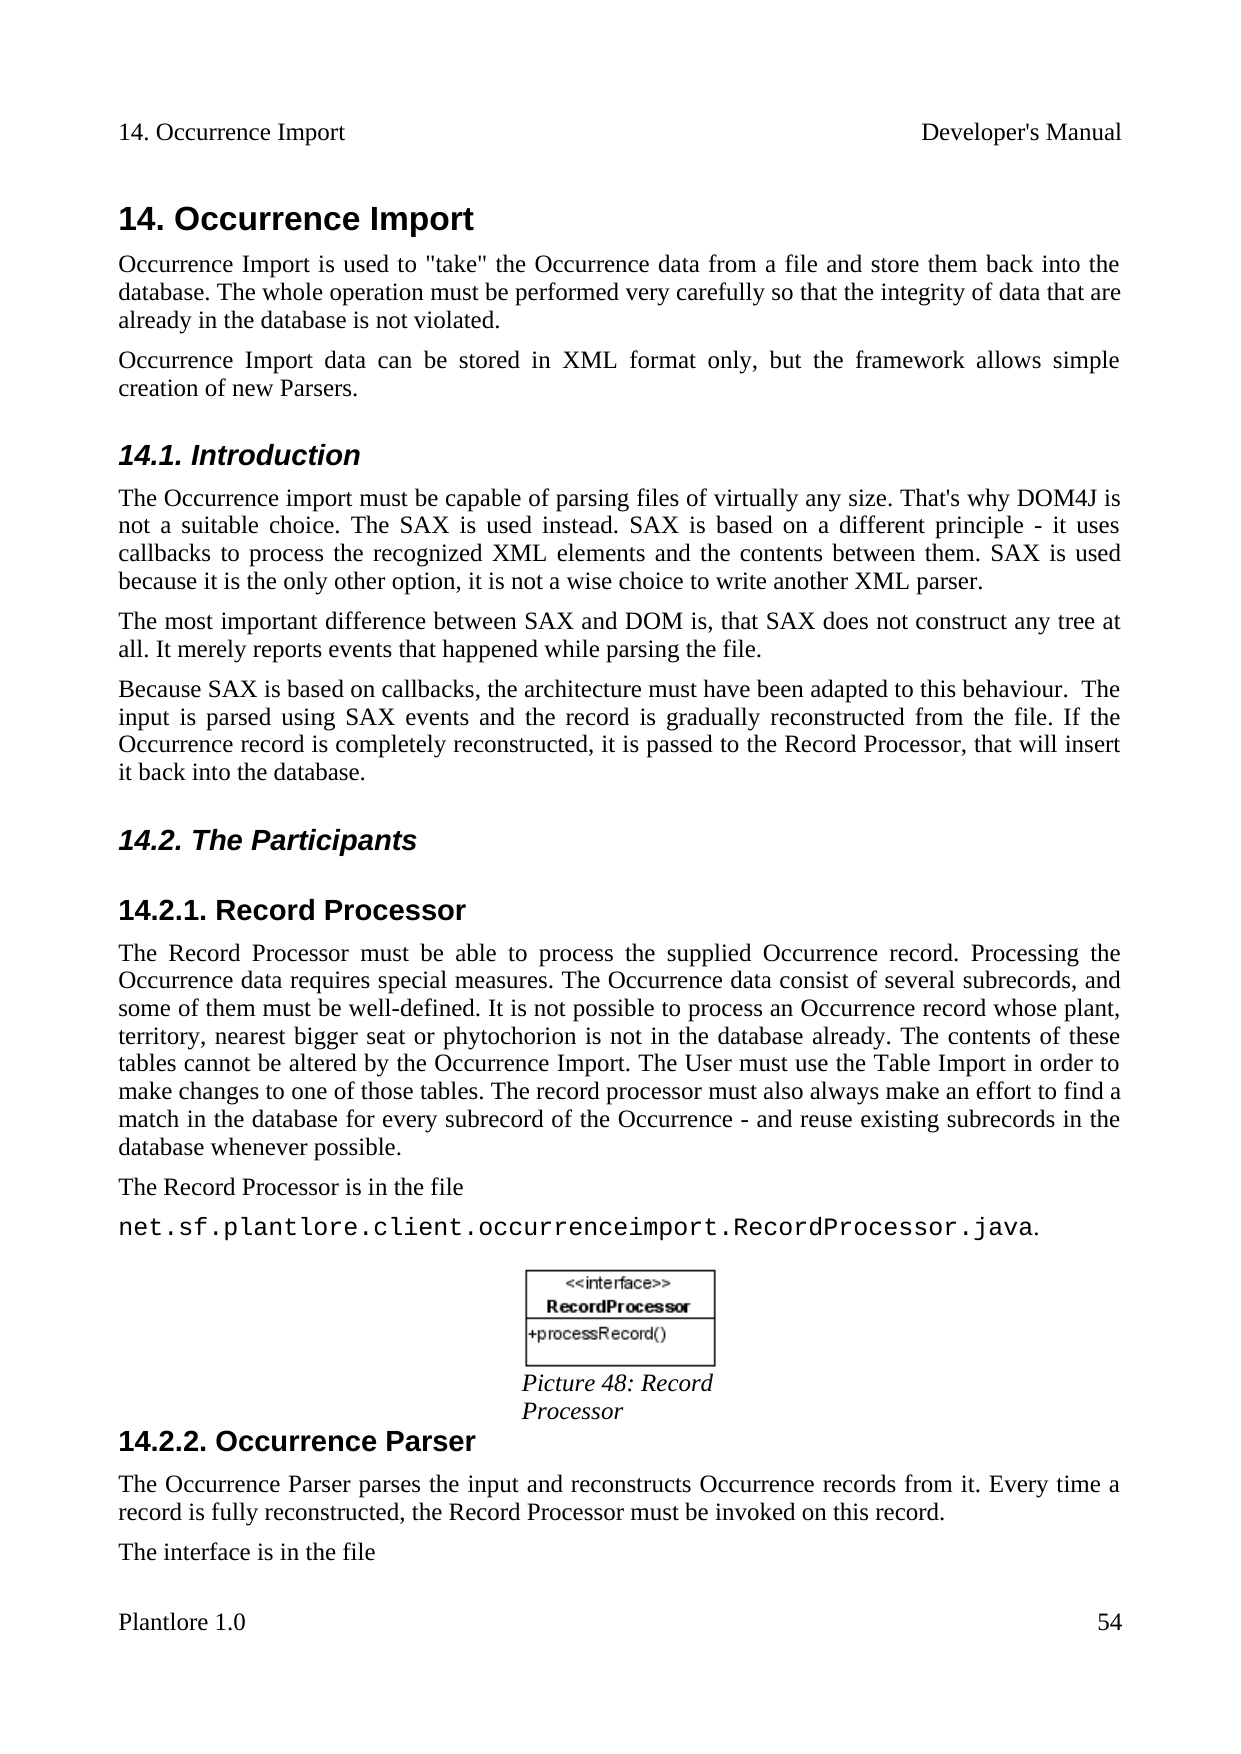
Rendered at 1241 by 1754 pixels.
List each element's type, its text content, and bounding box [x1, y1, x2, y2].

subtitle 14.2. The Participants [118, 823, 1122, 856]
text The most important difference between SAX and DOM is, that SAX does not construct any tree at all. It merely reports events that happened while parsing the file. [118, 607, 1122, 663]
text The interface is in the file [118, 1538, 1122, 1566]
subtitle 14. Occurrence Import [118, 200, 1122, 238]
subtitle 14.2.1. Record Processor [118, 894, 1122, 926]
text The Occurrence import must be capable of parsing files of virtually any size. That's why DOM4J is not a suitable choice. The SAX is used instead. SAX is based on a different principle - it uses callbacks to process the recognized XML elements and the contents between them. SAX is used because it is the only other option, it is not a wise choice to write another XML parser. [118, 484, 1122, 595]
subtitle 14.1. Introduction [118, 439, 1122, 471]
text The Record Processor is in the file [118, 1173, 1122, 1201]
subtitle 14.2.2. Occurrence Parser [118, 1280, 1122, 1458]
text Occurrence Import is used to "take" the Occurrence data from a file and store them back into the database. The whole operation must be performed very carefully so that the integrity of data that are already in the database is not violated. [118, 250, 1122, 333]
text Picture 48: Record Processor [522, 1370, 718, 1425]
picture [521, 1268, 719, 1370]
text Because SAX is based on callbacks, the architecture must have been adapted to this behaviour. The input is parsed using SAX events and the record is gradually reconstructed from the file. If the Occurrence record is completely reconstructed, it is passed to the Record Processor, that will insert it back into the database. [118, 675, 1122, 786]
text The Occurrence Parser parses the input and reconstructs Occurrence records from it. Every time a record is fully reconstructed, the Record Processor must be invoked on this record. [118, 1470, 1122, 1526]
subtitle [522, 1255, 718, 1268]
text Occurrence Import data can be stored in XML format only, but the framework allows simple creation of new Parsers. [118, 346, 1122, 401]
text net.sf.plantlore.client.occurrenceimport.RecordProcessor.java. [118, 1213, 1122, 1243]
text The Record Processor must be able to process the supplied Occurrence record. Processing the Occurrence data requires special measures. The Occurrence data consist of several subrecords, and some of them must be well-defined. It is not possible to process an Occurrence record whose plant, territory, nearest bigger seat or phytochorion is not in the database already. The contents of these tables cannot be altered by the Occurrence Import. The User must use the Table Import in order to make changes to one of those tables. The record processor must also always make an effort to find a match in the database for every subrecord of the Occurrence - and reuse existing subrecords in the database whenever possible. [118, 939, 1122, 1160]
